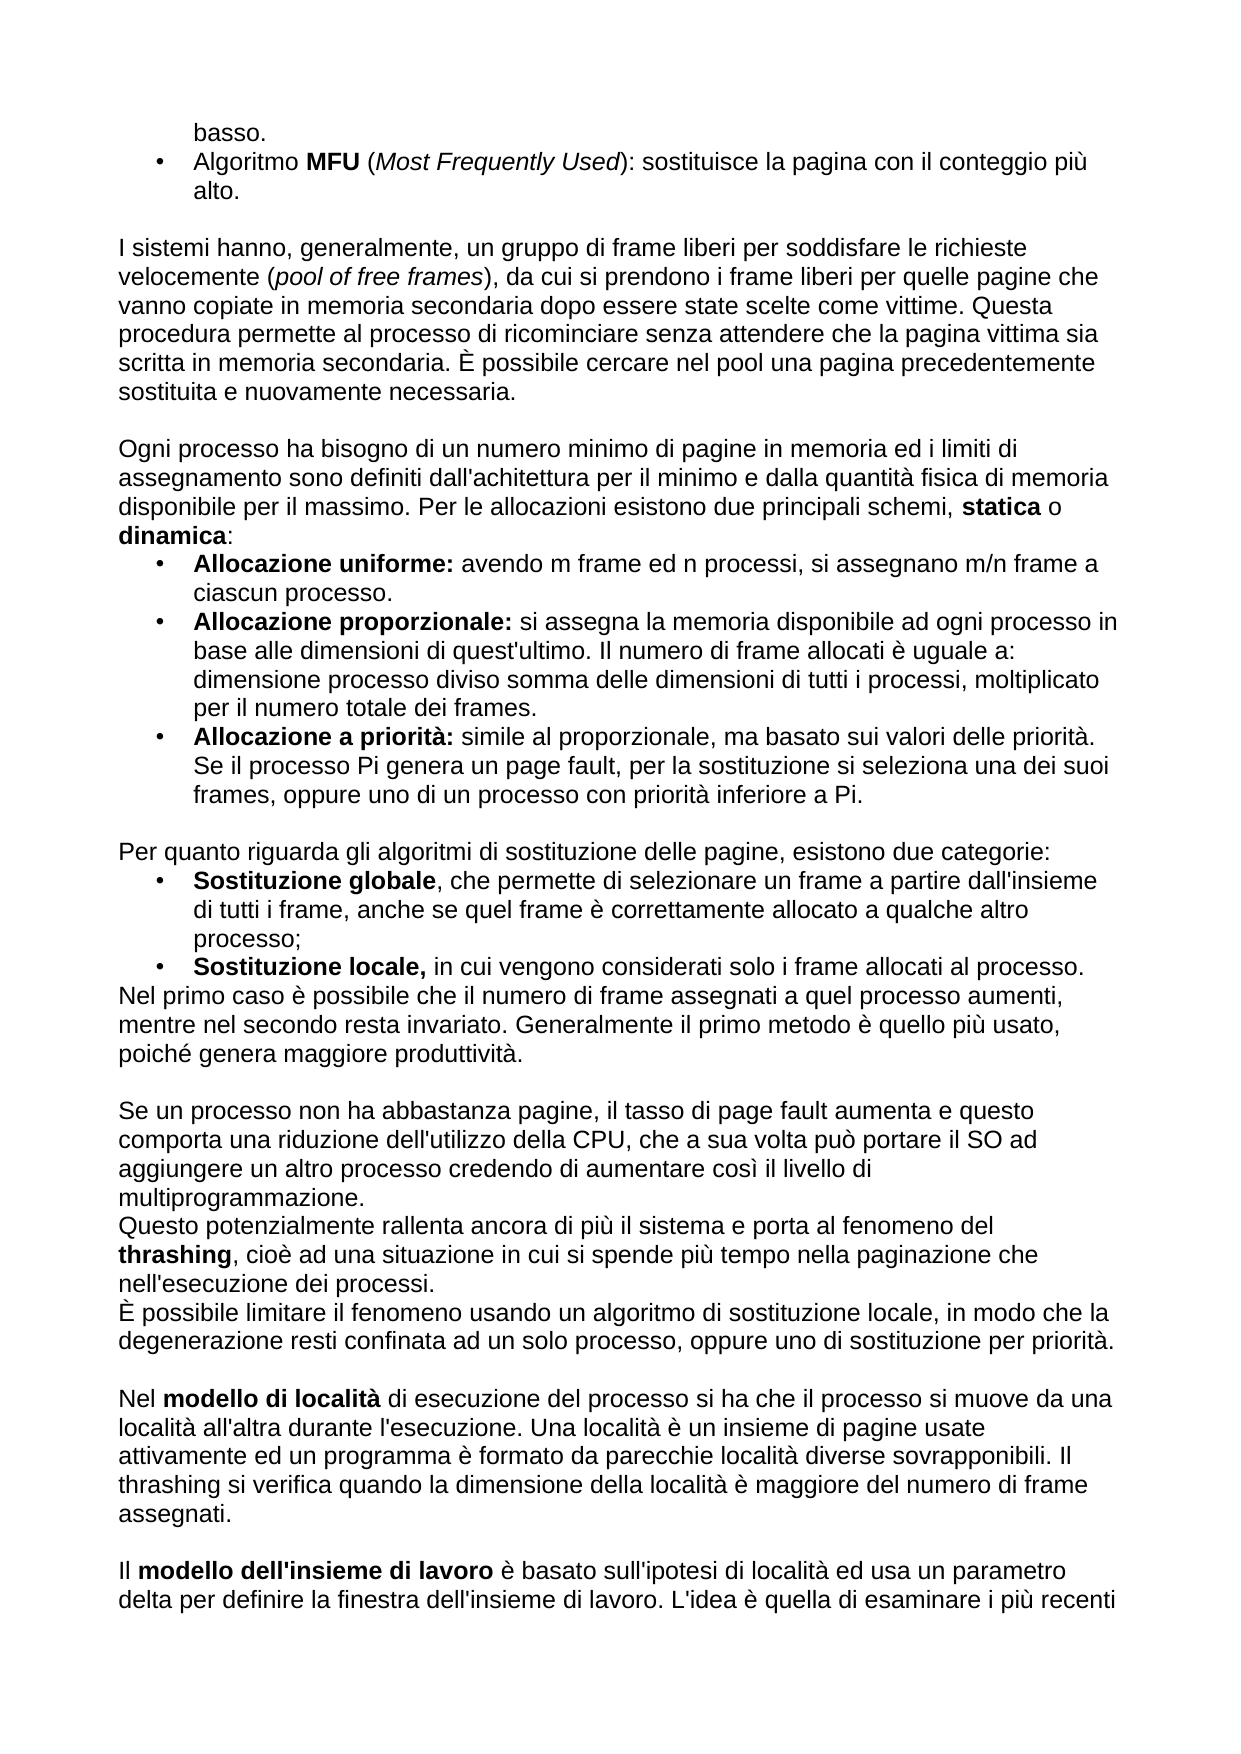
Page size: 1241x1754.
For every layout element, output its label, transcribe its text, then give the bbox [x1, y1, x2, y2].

list Algoritmo MFU (Most Frequently Used): sostituisce la pagina con il conteggio più alto. [156, 147, 1122, 204]
text Questo potenzialmente rallenta ancora di più il sistema e porta al fenomeno del thrashing, cioè ad una situazione in cui si spende più tempo nella paginazione che nell'esecuzione dei processi. [118, 1211, 1122, 1297]
text Se un processo non ha abbastanza pagine, il tasso di page fault aumenta e questo comporta una riduzione dell'utilizzo della CPU, che a sua volta può portare il SO ad aggiungere un altro processo credendo di aumentare così il livello di multiprogrammazione. [118, 1096, 1122, 1211]
text Nel primo caso è possibile che il numero di frame assegnati a quel processo aumenti, mentre nel secondo resta invariato. Generalmente il primo metodo è quello più usato, poiché genera maggiore produttività. [118, 981, 1122, 1067]
list Sostituzione locale, in cui vengono considerati solo i frame allocati al processo. [156, 952, 1122, 981]
text Il modello dell'insieme di lavoro è basato sull'ipotesi di località ed usa un parametro delta per definire la finestra dell'insieme di lavoro. L'idea è quella di esaminare i più recenti [118, 1556, 1122, 1614]
text Nel modello di località di esecuzione del processo si ha che il processo si muove da una località all'altra durante l'esecuzione. Una località è un insieme di pagine usate attivamente ed un programma è formato da parecchie località diverse sovrapponibili. Il thrashing si verifica quando la dimensione della località è maggiore del numero di frame assegnati. [118, 1384, 1122, 1527]
list Sostituzione globale, che permette di selezionare un frame a partire dall'insieme di tutti i frame, anche se quel frame è correttamente allocato a qualche altro processo; [156, 866, 1122, 952]
list Allocazione uniforme: avendo m frame ed n processi, si assegnano m/n frame a ciascun processo. [156, 549, 1122, 607]
text I sistemi hanno, generalmente, un gruppo di frame liberi per soddisfare le richieste velocemente (pool of free frames), da cui si prendono i frame liberi per quelle pagine che vanno copiate in memoria secondaria dopo essere state scelte come vittime. Questa procedura permette al processo di ricominciare senza attendere che la pagina vittima sia scritta in memoria secondaria. È possibile cercare nel pool una pagina precedentemente sostituita e nuovamente necessaria. [118, 233, 1122, 406]
text Ogni processo ha bisogno di un numero minimo di pagine in memoria ed i limiti di assegnamento sono definiti dall'achitettura per il minimo e dalla quantità fisica di memoria disponibile per il massimo. Per le allocazioni esistono due principali schemi, statica o dinamica: [118, 434, 1122, 549]
text È possibile limitare il fenomeno usando un algoritmo di sostituzione locale, in modo che la degenerazione resti confinata ad un solo processo, oppure uno di sostituzione per priorità. [118, 1297, 1122, 1355]
text Per quanto riguarda gli algoritmi di sostituzione delle pagine, esistono due categorie: [118, 837, 1122, 866]
list Allocazione a priorità: simile al proporzionale, ma basato sui valori delle priorità. Se il processo Pi genera un page fault, per la sostituzione si seleziona una dei suoi frames, oppure uno di un processo con priorità inferiore a Pi. [156, 722, 1122, 808]
list Allocazione proporzionale: si assegna la memoria disponibile ad ogni processo in base alle dimensioni di quest'ultimo. Il numero di frame allocati è uguale a: dimensione processo diviso somma delle dimensioni di tutti i processi, moltiplicato per il numero totale dei frames. [156, 607, 1122, 722]
list basso. [156, 118, 1122, 147]
